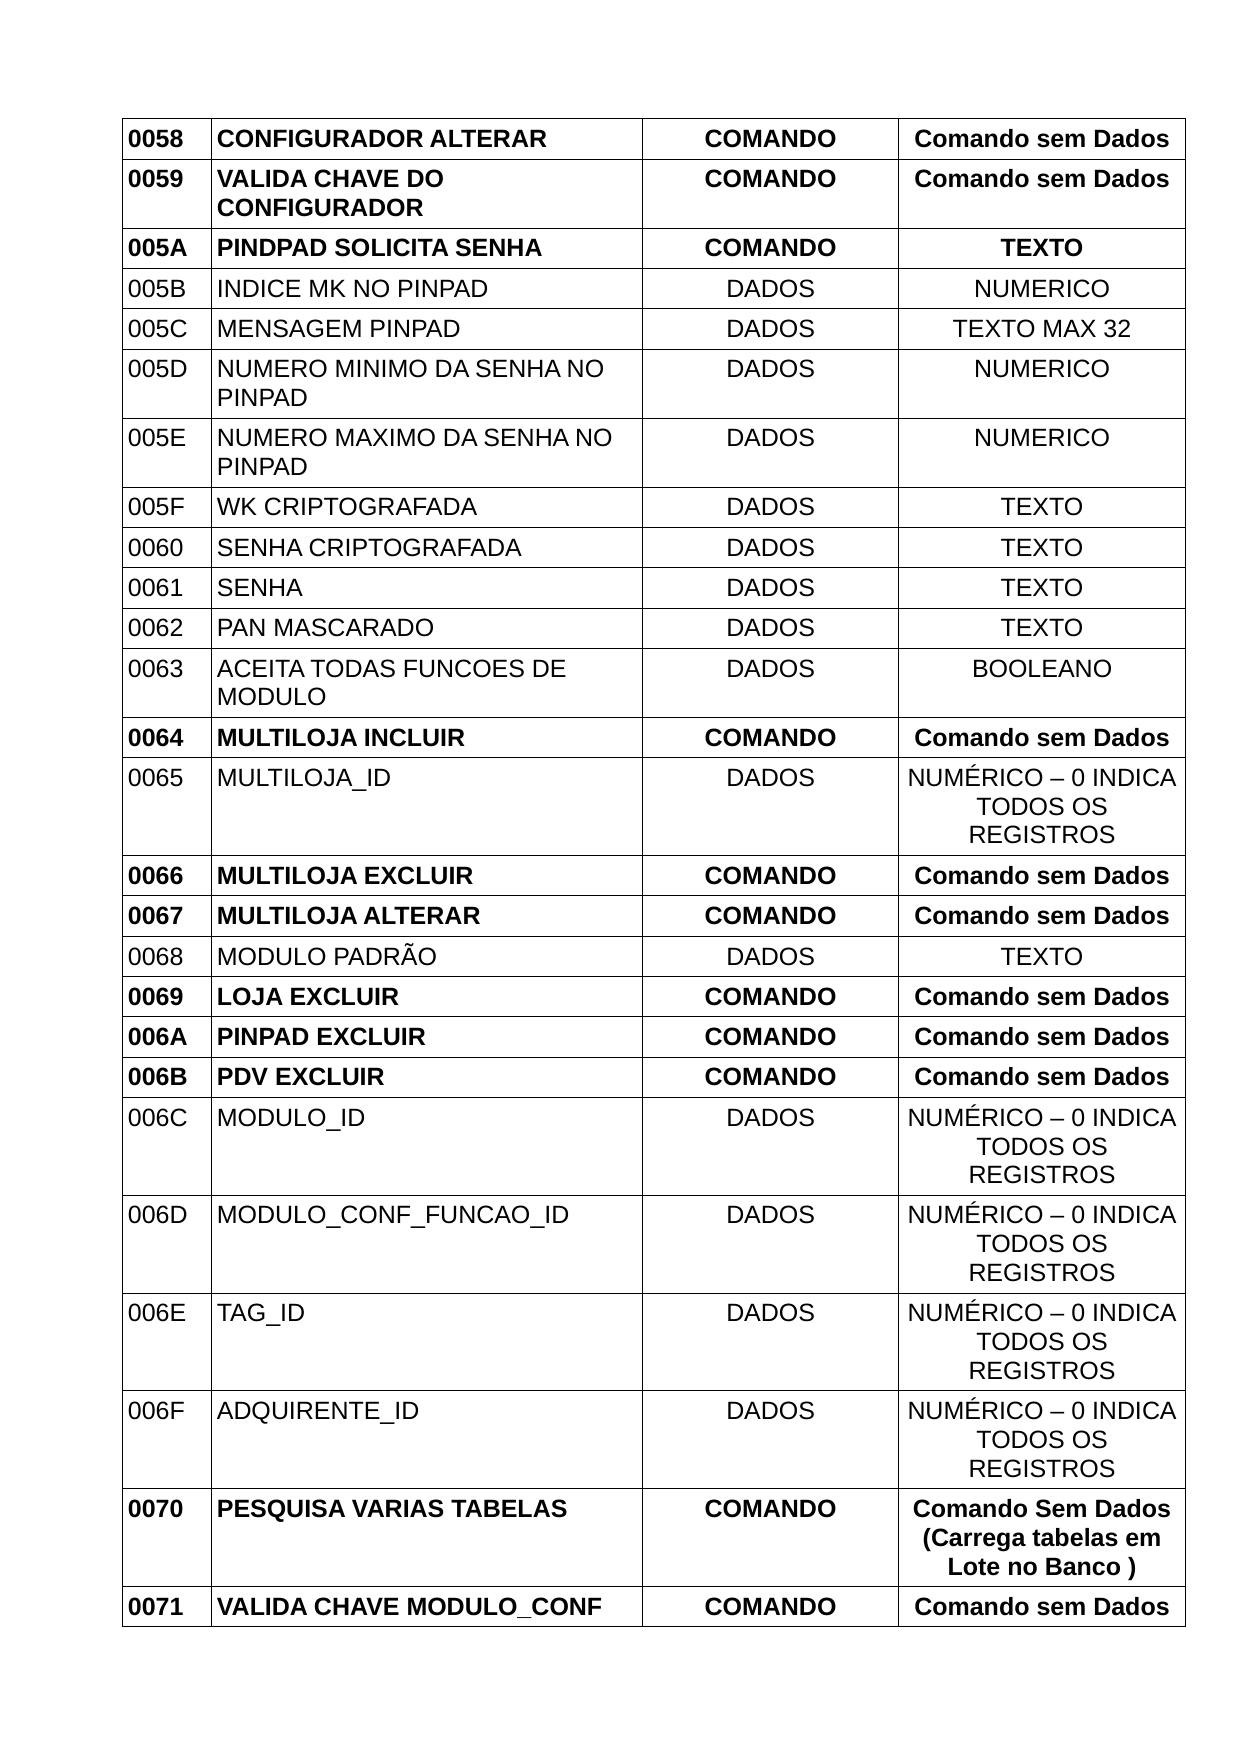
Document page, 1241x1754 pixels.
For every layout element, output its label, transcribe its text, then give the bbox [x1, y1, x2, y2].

table_cell 006C [123, 1098, 211, 1195]
table_cell NUMERICO [899, 419, 1185, 487]
table_cell 0058 [123, 119, 211, 158]
table_cell COMANDO [643, 977, 898, 1016]
table_cell 005E [123, 419, 211, 487]
table_cell 006D [123, 1196, 211, 1292]
table_cell MENSAGEM PINPAD [212, 309, 642, 348]
table_cell DADOS [643, 528, 898, 567]
table_cell DADOS [643, 419, 898, 487]
table_cell LOJA EXCLUIR [212, 977, 642, 1016]
table_cell DADOS [643, 649, 898, 717]
table_cell ACEITA TODAS FUNCOES DE MODULO [212, 649, 642, 717]
table_cell COMANDO [643, 1017, 898, 1057]
table_cell COMANDO [643, 119, 898, 158]
table_cell 0061 [123, 568, 211, 607]
table_cell 0068 [123, 937, 211, 976]
table_cell 0067 [123, 896, 211, 936]
table_cell DADOS [643, 568, 898, 607]
table_cell 0064 [123, 718, 211, 757]
table_cell PINPAD EXCLUIR [212, 1017, 642, 1057]
table_cell TEXTO [899, 528, 1185, 567]
table_cell Comando sem Dados [899, 718, 1185, 757]
table_cell COMANDO [643, 160, 898, 227]
table_cell 0065 [123, 758, 211, 855]
table_cell MODULO_CONF_FUNCAO_ID [212, 1196, 642, 1292]
table_cell MULTILOJA_ID [212, 758, 642, 855]
table_cell BOOLEANO [899, 649, 1185, 717]
table_cell Comando sem Dados [899, 1587, 1185, 1626]
table_cell DADOS [643, 758, 898, 855]
table_cell PESQUISA VARIAS TABELAS [212, 1489, 642, 1586]
table_cell VALIDA CHAVE MODULO_CONF [212, 1587, 642, 1626]
table_cell NUMERO MINIMO DA SENHA NO PINPAD [212, 350, 642, 417]
table_cell 0059 [123, 160, 211, 227]
table_cell SENHA CRIPTOGRAFADA [212, 528, 642, 567]
table_cell WK CRIPTOGRAFADA [212, 488, 642, 527]
table_cell 0071 [123, 1587, 211, 1626]
table_cell 0066 [123, 856, 211, 895]
table_cell 0069 [123, 977, 211, 1016]
table_cell COMANDO [643, 718, 898, 757]
table_cell 005D [123, 350, 211, 417]
table_cell TEXTO [899, 609, 1185, 648]
table_cell DADOS [643, 1098, 898, 1195]
table_cell DADOS [643, 488, 898, 527]
table_cell 006E [123, 1294, 211, 1390]
table_cell Comando sem Dados [899, 856, 1185, 895]
table_cell 0060 [123, 528, 211, 567]
table_cell COMANDO [643, 1058, 898, 1097]
table_cell 005F [123, 488, 211, 527]
table_cell 005B [123, 269, 211, 308]
table_cell Comando sem Dados [899, 160, 1185, 227]
table_cell MODULO PADRÃO [212, 937, 642, 976]
table_cell TEXTO [899, 488, 1185, 527]
table_cell DADOS [643, 350, 898, 417]
table_cell COMANDO [643, 896, 898, 936]
table_cell TEXTO [899, 937, 1185, 976]
table_cell 005C [123, 309, 211, 348]
table_cell Comando sem Dados [899, 1058, 1185, 1097]
table_cell COMANDO [643, 229, 898, 268]
table_cell Comando sem Dados [899, 1017, 1185, 1057]
table_cell MODULO_ID [212, 1098, 642, 1195]
table_cell 0063 [123, 649, 211, 717]
table_cell 006A [123, 1017, 211, 1057]
table_cell INDICE MK NO PINPAD [212, 269, 642, 308]
table_cell TAG_ID [212, 1294, 642, 1390]
table_cell NUMÉRICO – 0 INDICA TODOS OS REGISTROS [899, 1294, 1185, 1390]
table_cell NUMÉRICO – 0 INDICA TODOS OS REGISTROS [899, 1391, 1185, 1488]
table_cell Comando sem Dados [899, 977, 1185, 1016]
table_cell DADOS [643, 937, 898, 976]
table_cell NUMÉRICO – 0 INDICA TODOS OS REGISTROS [899, 758, 1185, 855]
table_cell PAN MASCARADO [212, 609, 642, 648]
table_cell TEXTO MAX 32 [899, 309, 1185, 348]
table_cell TEXTO [899, 229, 1185, 268]
table_cell ADQUIRENTE_ID [212, 1391, 642, 1488]
table_cell DADOS [643, 1196, 898, 1292]
table_cell 006B [123, 1058, 211, 1097]
table_cell PINDPAD SOLICITA SENHA [212, 229, 642, 268]
table_cell DADOS [643, 309, 898, 348]
table_cell 0062 [123, 609, 211, 648]
table_cell DADOS [643, 609, 898, 648]
table_cell Comando Sem Dados (Carrega tabelas em Lote no Banco ) [899, 1489, 1185, 1586]
table_cell MULTILOJA ALTERAR [212, 896, 642, 936]
table_cell Comando sem Dados [899, 896, 1185, 936]
table_cell NUMERO MAXIMO DA SENHA NO PINPAD [212, 419, 642, 487]
table_cell NUMÉRICO – 0 INDICA TODOS OS REGISTROS [899, 1098, 1185, 1195]
table_cell DADOS [643, 1391, 898, 1488]
table_cell DADOS [643, 1294, 898, 1390]
table_cell COMANDO [643, 856, 898, 895]
table_cell TEXTO [899, 568, 1185, 607]
table_cell NUMERICO [899, 350, 1185, 417]
table_cell 0070 [123, 1489, 211, 1586]
table_cell Comando sem Dados [899, 119, 1185, 158]
table_cell 005A [123, 229, 211, 268]
table_cell DADOS [643, 269, 898, 308]
table_cell NUMERICO [899, 269, 1185, 308]
table_cell NUMÉRICO – 0 INDICA TODOS OS REGISTROS [899, 1196, 1185, 1292]
table_cell CONFIGURADOR ALTERAR [212, 119, 642, 158]
table_cell COMANDO [643, 1587, 898, 1626]
table_cell 006F [123, 1391, 211, 1488]
table_cell VALIDA CHAVE DO CONFIGURADOR [212, 160, 642, 227]
table_cell MULTILOJA EXCLUIR [212, 856, 642, 895]
table_cell PDV EXCLUIR [212, 1058, 642, 1097]
table_cell MULTILOJA INCLUIR [212, 718, 642, 757]
table_cell SENHA [212, 568, 642, 607]
table_cell COMANDO [643, 1489, 898, 1586]
